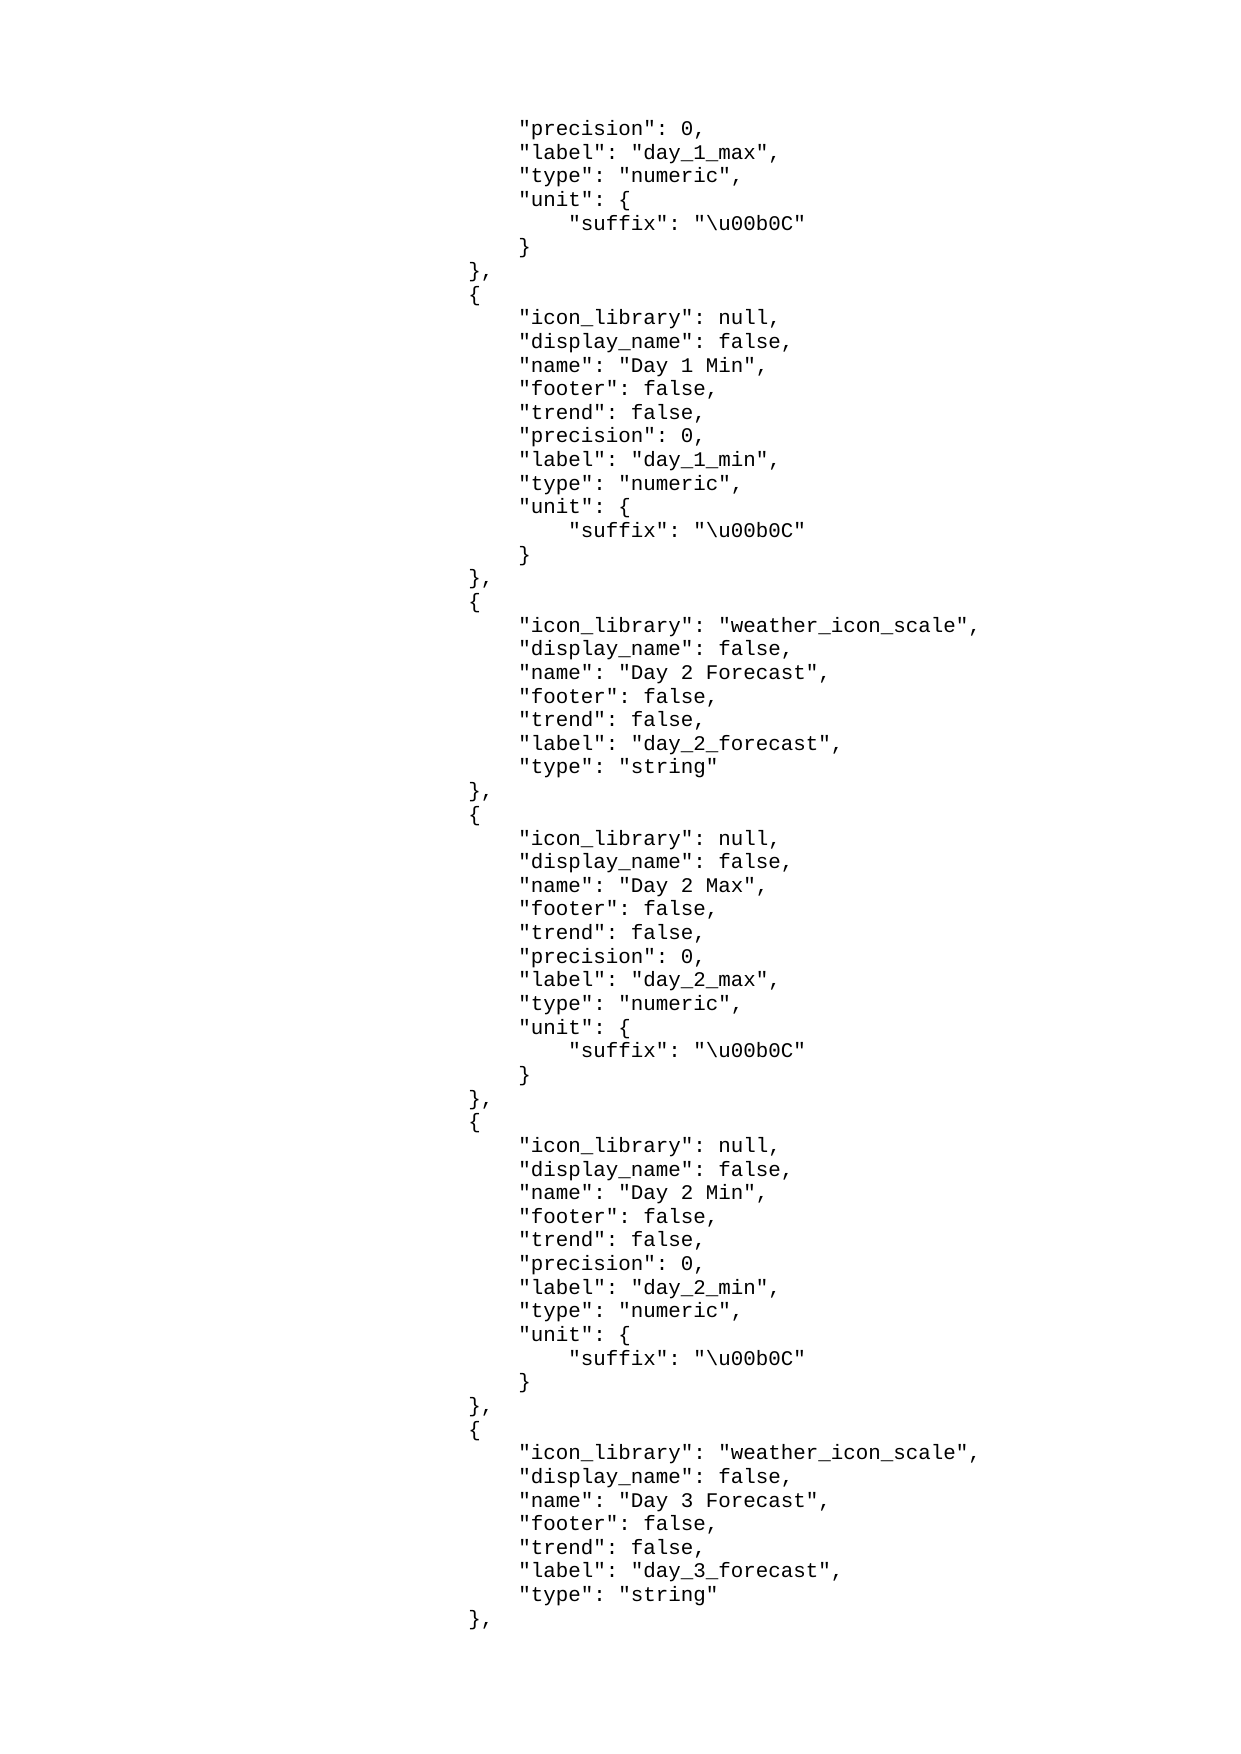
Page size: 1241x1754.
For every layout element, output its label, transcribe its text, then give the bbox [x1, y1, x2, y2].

text "trend": false, [118, 1229, 1122, 1253]
text "suffix": "\u00b0C" [118, 213, 1122, 236]
text "display_name": false, [118, 1466, 1122, 1489]
text }, [118, 1395, 1122, 1419]
text "name": "Day 1 Min", [118, 354, 1122, 378]
text "name": "Day 2 Forecast", [118, 662, 1122, 686]
text "footer": false, [118, 1513, 1122, 1537]
text "trend": false, [118, 402, 1122, 426]
text "icon_library": "weather_icon_scale", [118, 615, 1122, 638]
text "unit": { [118, 189, 1122, 213]
text "icon_library": null, [118, 307, 1122, 331]
text "unit": { [118, 1324, 1122, 1348]
text "type": "numeric", [118, 1300, 1122, 1324]
text "name": "Day 2 Max", [118, 875, 1122, 898]
text "type": "numeric", [118, 473, 1122, 496]
text } [118, 1064, 1122, 1088]
text { [118, 591, 1122, 615]
text "footer": false, [118, 898, 1122, 922]
text } [118, 544, 1122, 567]
text "precision": 0, [118, 946, 1122, 969]
text "type": "numeric", [118, 165, 1122, 189]
text "icon_library": "weather_icon_scale", [118, 1442, 1122, 1466]
text { [118, 284, 1122, 307]
text "suffix": "\u00b0C" [118, 520, 1122, 544]
text "trend": false, [118, 709, 1122, 733]
text "unit": { [118, 1017, 1122, 1040]
text "display_name": false, [118, 851, 1122, 875]
text "precision": 0, [118, 426, 1122, 449]
text "label": "day_1_min", [118, 449, 1122, 473]
text "footer": false, [118, 378, 1122, 402]
text { [118, 1111, 1122, 1135]
text "trend": false, [118, 922, 1122, 946]
text }, [118, 567, 1122, 591]
text }, [118, 1088, 1122, 1111]
text { [118, 1419, 1122, 1442]
text "trend": false, [118, 1537, 1122, 1561]
text "display_name": false, [118, 1158, 1122, 1182]
text }, [118, 260, 1122, 284]
text "label": "day_2_forecast", [118, 733, 1122, 757]
text "type": "numeric", [118, 993, 1122, 1017]
text "label": "day_3_forecast", [118, 1561, 1122, 1584]
text "label": "day_2_min", [118, 1277, 1122, 1300]
text "icon_library": null, [118, 1135, 1122, 1158]
text "suffix": "\u00b0C" [118, 1348, 1122, 1371]
text } [118, 236, 1122, 260]
text { [118, 804, 1122, 827]
text "suffix": "\u00b0C" [118, 1040, 1122, 1064]
text "footer": false, [118, 686, 1122, 709]
text "name": "Day 2 Min", [118, 1182, 1122, 1206]
text "type": "string" [118, 1584, 1122, 1608]
text "icon_library": null, [118, 827, 1122, 851]
text "precision": 0, [118, 1253, 1122, 1277]
text "name": "Day 3 Forecast", [118, 1489, 1122, 1513]
text }, [118, 780, 1122, 804]
text "label": "day_1_max", [118, 142, 1122, 165]
text "label": "day_2_max", [118, 969, 1122, 993]
text "precision": 0, [118, 118, 1122, 142]
text "display_name": false, [118, 638, 1122, 662]
text "display_name": false, [118, 331, 1122, 354]
text "footer": false, [118, 1206, 1122, 1229]
text }, [118, 1608, 1122, 1631]
text "type": "string" [118, 757, 1122, 780]
text "unit": { [118, 496, 1122, 520]
text } [118, 1371, 1122, 1395]
